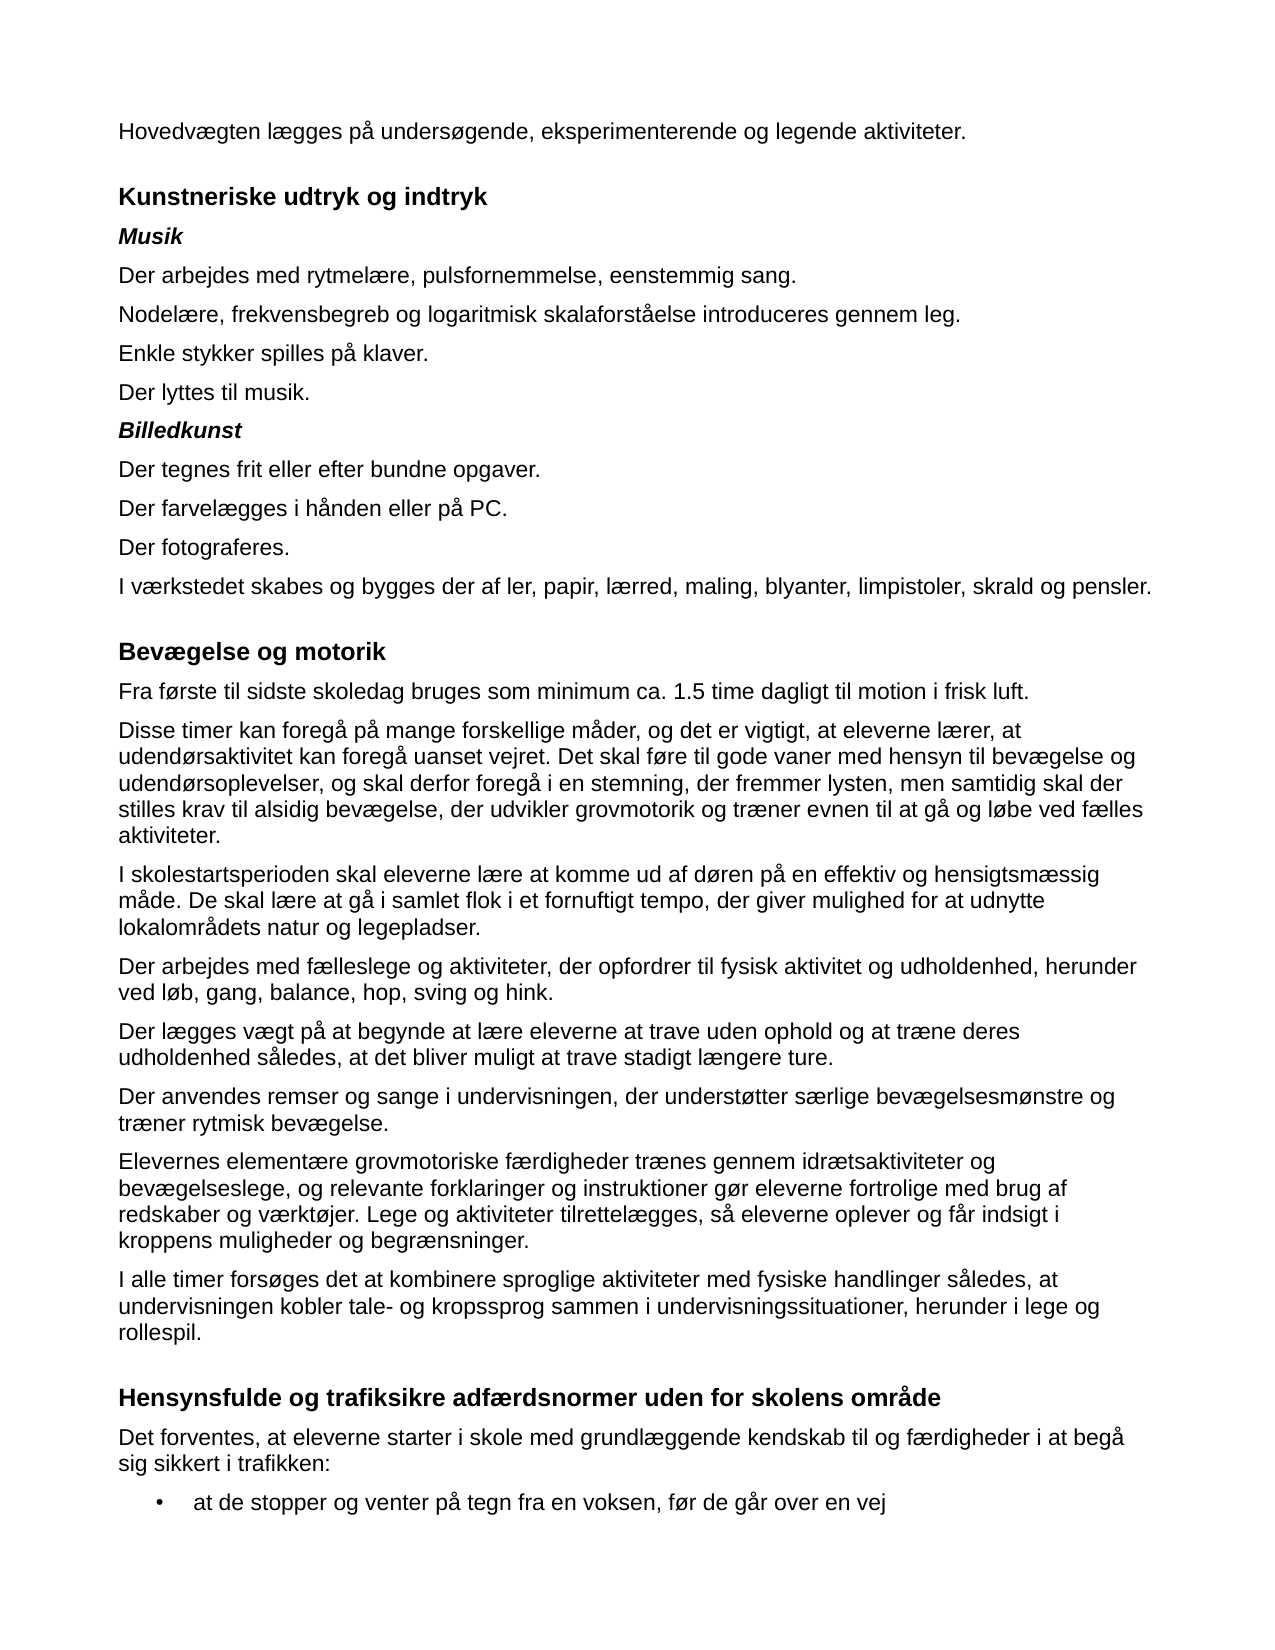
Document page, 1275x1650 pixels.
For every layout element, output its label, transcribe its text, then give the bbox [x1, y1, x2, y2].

text Elevernes elementære grovmotoriske færdigheder trænes gennem idrætsaktiviteter og bevægelseslege, og relevante forklaringer og instruktioner gør eleverne fortrolige med brug af redskaber og værktøjer. Lege og aktiviteter tilrettelægges, så eleverne oplever og får indsigt i kroppens muligheder og begrænsninger. [118, 1148, 1157, 1254]
text Der fotograferes. [118, 534, 1157, 560]
text Der anvendes remser og sange i undervisningen, der understøtter særlige bevægelsesmønstre og træner rytmisk bevægelse. [118, 1083, 1157, 1136]
text Der farvelægges i hånden eller på PC. [118, 495, 1157, 522]
subtitle Musik [118, 223, 1157, 249]
text Nodelære, frekvensbegreb og logaritmisk skalaforståelse introduceres gennem leg. [118, 301, 1157, 327]
text Fra første til sidste skoledag bruges som minimum ca. 1.5 time dagligt til motion i frisk luft. [118, 678, 1157, 704]
text Der lyttes til musik. [118, 379, 1157, 405]
text Disse timer kan foregå på mange forskellige måder, og det er vigtigt, at eleverne lærer, at udendørsaktivitet kan foregå uanset vejret. Det skal føre til gode vaner med hensyn til bevægelse og udendørsoplevelser, og skal derfor foregå i en stemning, der fremmer lysten, men samtidig skal der stilles krav til alsidig bevægelse, der udvikler grovmotorik og træner evnen til at gå og løbe ved fælles aktiviteter. [118, 717, 1157, 849]
text I alle timer forsøges det at kombinere sproglige aktiviteter med fysiske handlinger således, at undervisningen kobler tale- og kropssprog sammen i undervisningssituationer, herunder i lege og rollespil. [118, 1266, 1157, 1345]
text Det forventes, at eleverne starter i skole med grundlæggende kendskab til og færdigheder i at begå sig sikkert i trafikken: [118, 1424, 1157, 1477]
text Hovedvægten lægges på undersøgende, eksperimenterende og legende aktiviteter. [118, 118, 1157, 144]
text Der tegnes frit eller efter bundne opgaver. [118, 456, 1157, 483]
subtitle Hensynsfulde og trafiksikre adfærdsnormer uden for skolens område [118, 1383, 1157, 1412]
text Der lægges vægt på at begynde at lære eleverne at trave uden ophold og at træne deres udholdenhed således, at det bliver muligt at trave stadigt længere ture. [118, 1018, 1157, 1071]
text Enkle stykker spilles på klaver. [118, 340, 1157, 366]
text Der arbejdes med rytmelære, pulsfornemmelse, eenstemmig sang. [118, 262, 1157, 288]
subtitle Bevægelse og motorik [118, 637, 1157, 666]
text Der arbejdes med fælleslege og aktiviteter, der opfordrer til fysisk aktivitet og udholdenhed, herunder ved løb, gang, balance, hop, sving og hink. [118, 953, 1157, 1005]
subtitle Kunstneriske udtryk og indtryk [118, 182, 1157, 211]
list at de stopper og venter på tegn fra en voksen, før de går over en vej [156, 1489, 1157, 1516]
subtitle Billedkunst [118, 417, 1157, 444]
text I værkstedet skabes og bygges der af ler, papir, lærred, maling, blyanter, limpistoler, skrald og pensler. [118, 573, 1157, 599]
text I skolestartsperioden skal eleverne lære at komme ud af døren på en effektiv og hensigtsmæssig måde. De skal lære at gå i samlet flok i et fornuftigt tempo, der giver mulighed for at udnytte lokalområdets natur og legepladser. [118, 861, 1157, 940]
